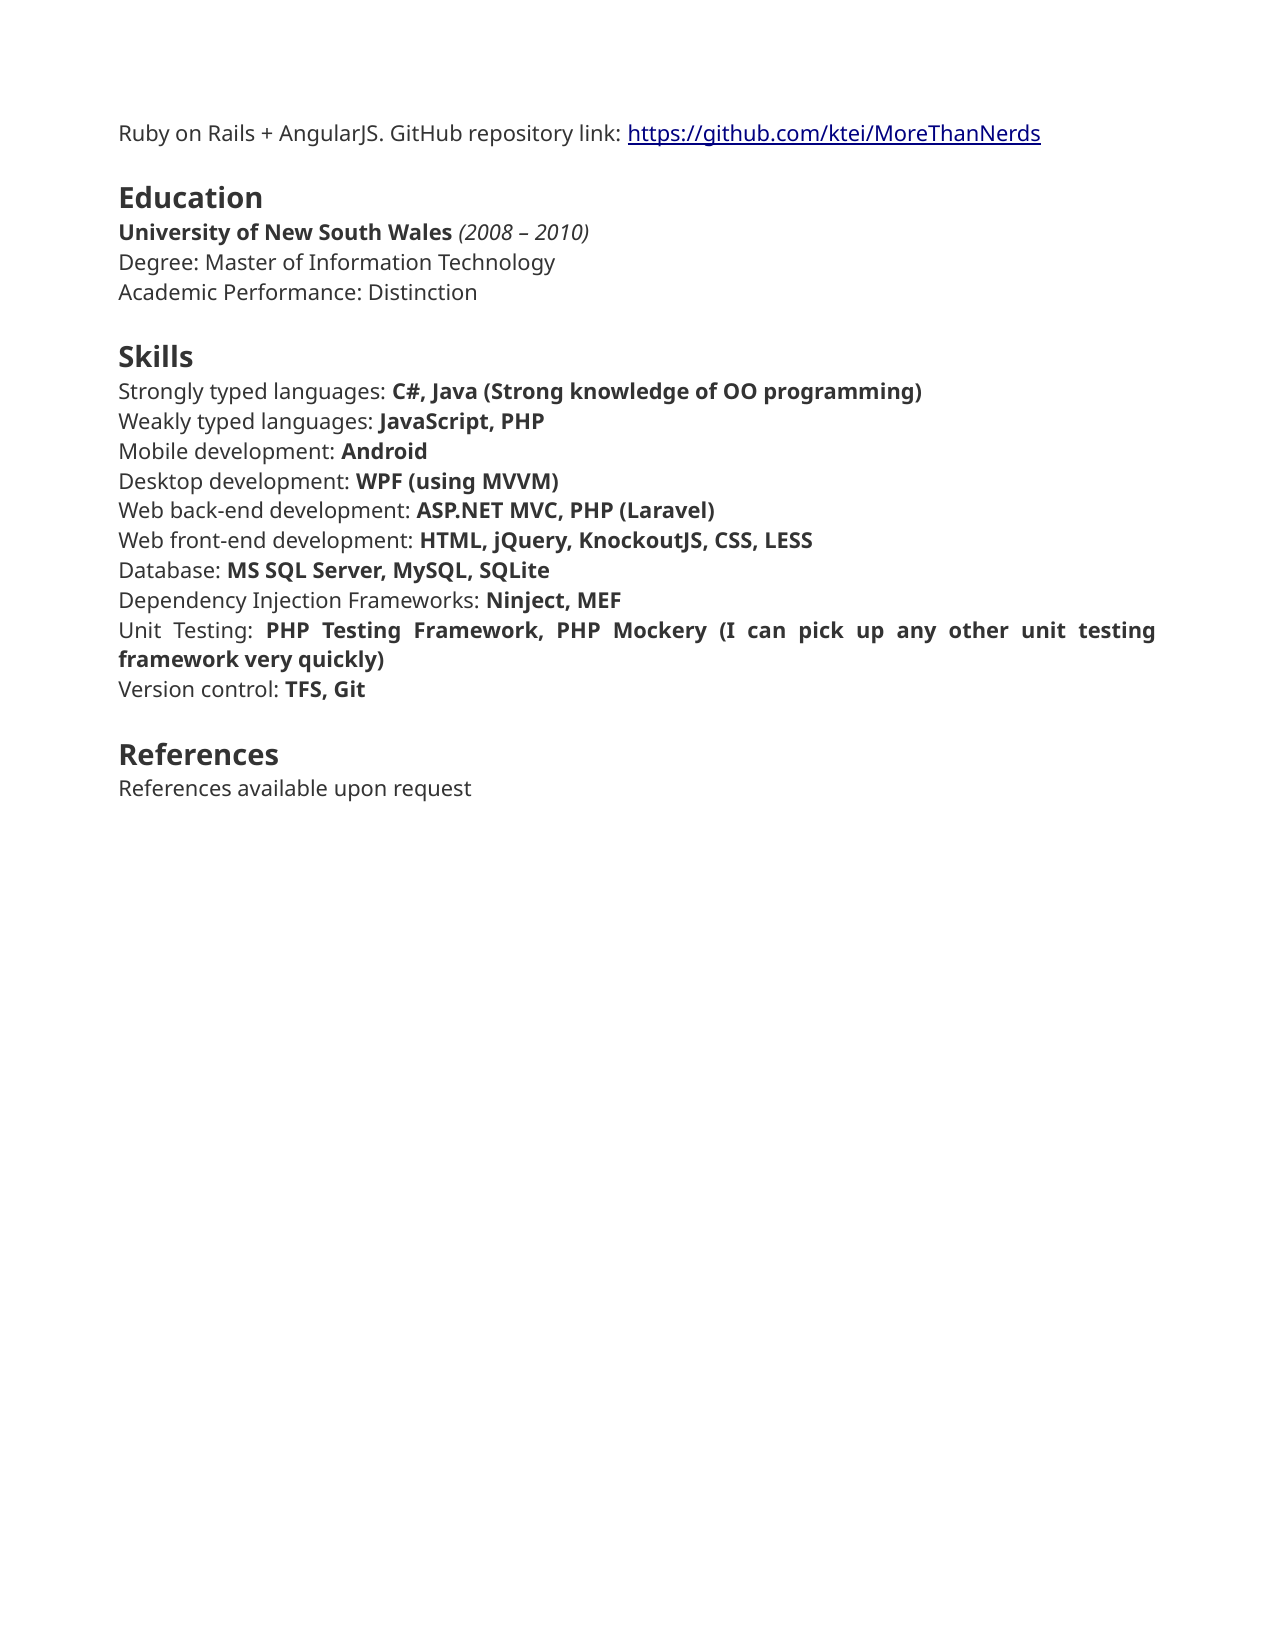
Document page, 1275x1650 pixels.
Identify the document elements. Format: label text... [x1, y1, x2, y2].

text Dependency Injection Frameworks: Ninject, MEF [118, 585, 1157, 614]
text References available upon request [118, 773, 1157, 803]
text Degree: Master of Information Technology [118, 247, 1157, 277]
text Weakly typed languages: JavaScript, PHP [118, 406, 1157, 436]
text Ruby on Rails + AngularJS. GitHub repository link: https://github.com/ktei/MoreThanNerds [118, 118, 1157, 148]
text Academic Performance: Distinction [118, 277, 1157, 307]
text Strongly typed languages: C#, Java (Strong knowledge of OO programming) [118, 376, 1157, 406]
text Web back-end development: ASP.NET MVC, PHP (Laravel) [118, 495, 1157, 525]
text Web front-end development: HTML, jQuery, KnockoutJS, CSS, LESS [118, 525, 1157, 555]
text Unit Testing: PHP Testing Framework, PHP Mockery (I can pick up any other unit testing framework very quickly) [118, 614, 1157, 674]
text University of New South Wales (2008 – 2010) [118, 217, 1157, 247]
text Education [118, 178, 1157, 217]
text References [118, 734, 1157, 773]
text Skills [118, 337, 1157, 376]
text Version control: TFS, Git [118, 674, 1157, 704]
text Mobile development: Android [118, 436, 1157, 466]
text Desktop development: WPF (using MVVM) [118, 466, 1157, 495]
text Database: MS SQL Server, MySQL, SQLite [118, 555, 1157, 585]
